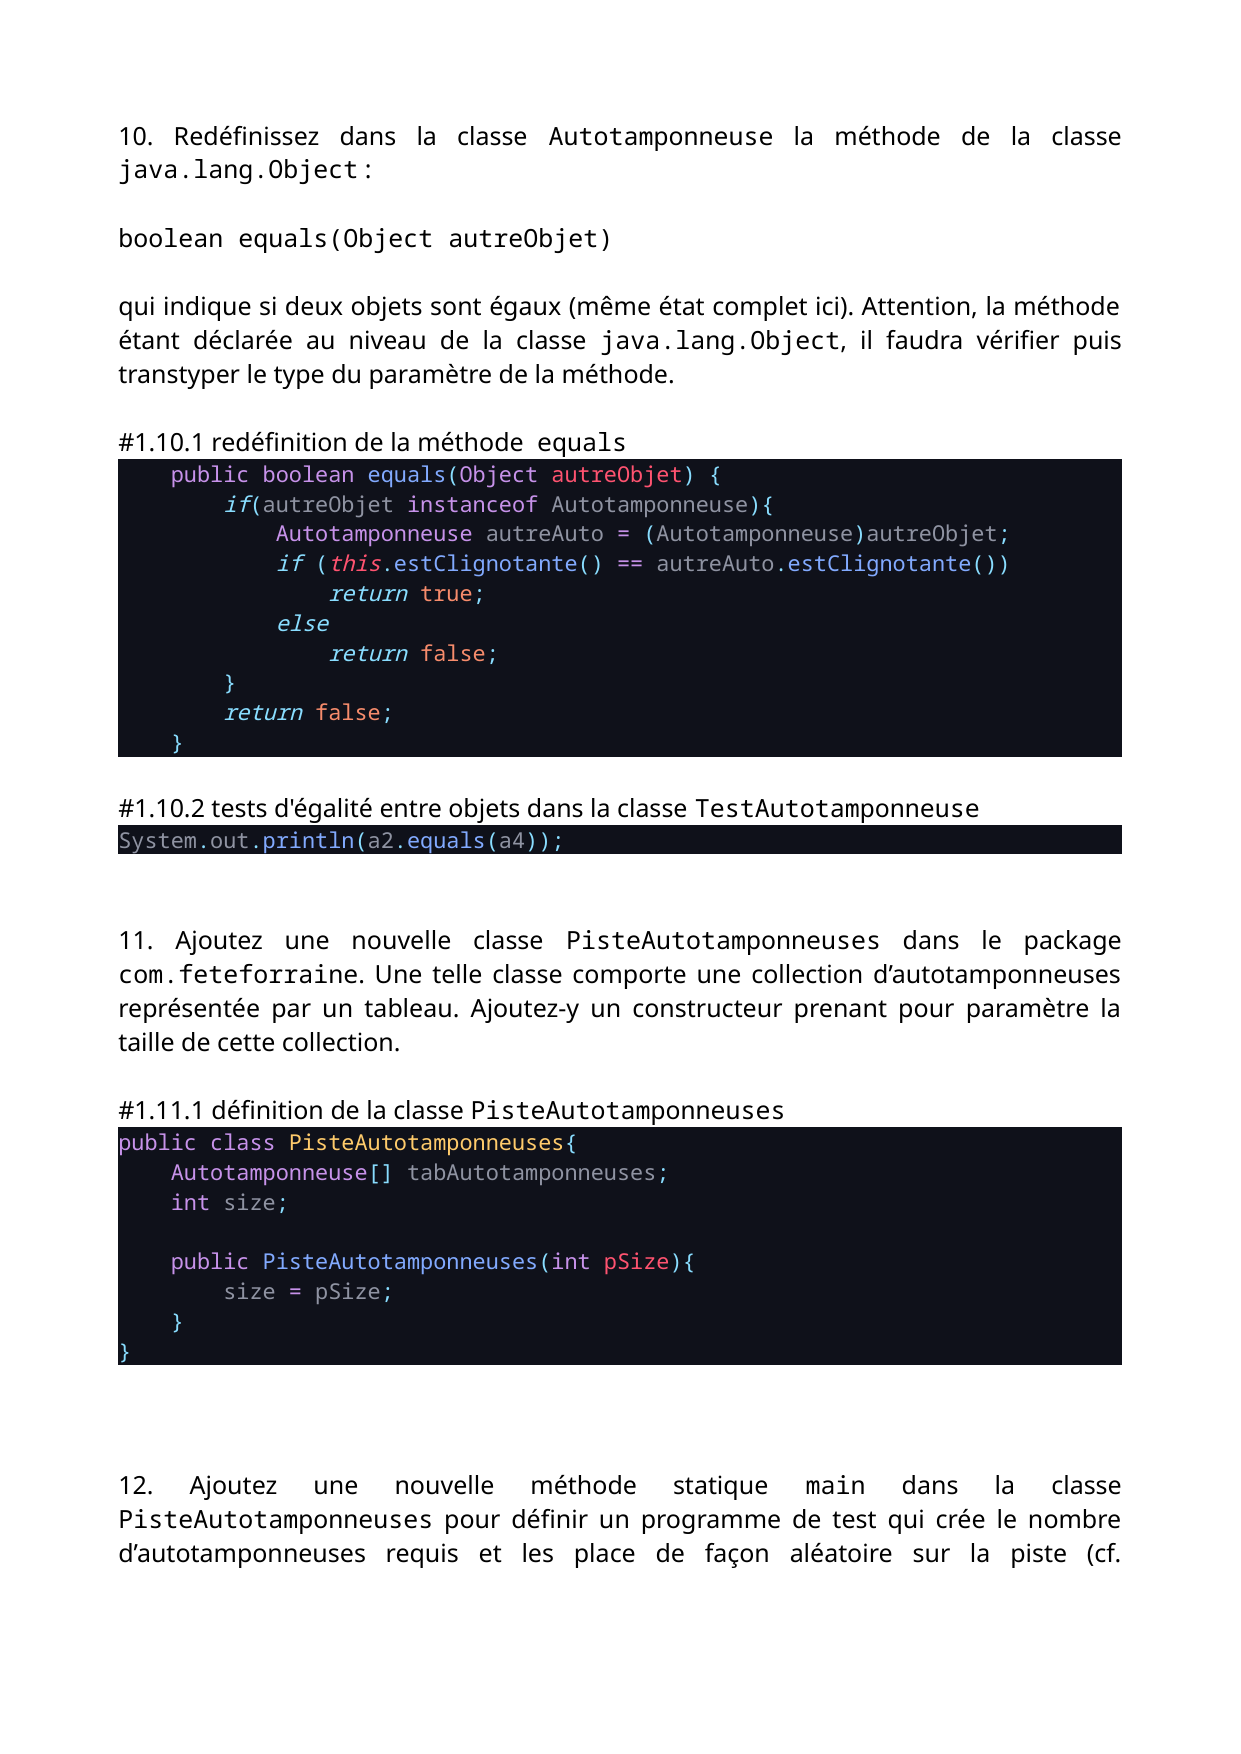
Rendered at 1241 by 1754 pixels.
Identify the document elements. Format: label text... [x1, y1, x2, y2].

text return false; [118, 697, 1122, 727]
text return false; [118, 637, 1122, 667]
text } [118, 727, 1122, 757]
text public PisteAutotamponneuses(int pSize){ [118, 1246, 1122, 1276]
text qui indique si deux objets sont égaux (même état complet ici). Attention, la méthode étant déclarée au niveau de la classe java.lang.Object, il faudra vérifier puis transtyper le type du paramètre de la méthode. [118, 288, 1122, 391]
text size = pSize; [118, 1276, 1122, 1306]
text 11. Ajoutez une nouvelle classe PisteAutotamponneuses dans le package com.feteforraine. Une telle classe comporte une collection d’autotamponneuses représentée par un tableau. Ajoutez-y un constructeur prenant pour paramètre la taille de cette collection. [118, 923, 1122, 1059]
text else [118, 608, 1122, 637]
text if (this.estClignotante() == autreAuto.estClignotante()) [118, 548, 1122, 578]
text boolean equals(Object autreObjet) [118, 220, 1122, 254]
text } [118, 1336, 1122, 1365]
text if(autreObjet instanceof Autotamponneuse){ [118, 488, 1122, 518]
text Autotamponneuse autreAuto = (Autotamponneuse)autreObjet; [118, 518, 1122, 548]
text public class PisteAutotamponneuses{ [118, 1127, 1122, 1157]
text 12. Ajoutez une nouvelle méthode statique main dans la classe PisteAutotamponneuses pour définir un programme de test qui crée le nombre d’autotamponneuses requis et les place de façon aléatoire sur la piste (cf. [118, 1468, 1122, 1570]
text System.out.println(a2.equals(a4)); [118, 825, 1122, 854]
text } [118, 667, 1122, 697]
text Autotamponneuse[] tabAutotamponneuses; [118, 1157, 1122, 1187]
text #1.11.1 définition de la classe PisteAutotamponneuses [118, 1093, 1122, 1127]
text #1.10.2 tests d'égalité entre objets dans la classe TestAutotamponneuse [118, 791, 1122, 825]
text 10. Redéfinissez dans la classe Autotamponneuse la méthode de la classe java.lang.Object : [118, 118, 1122, 186]
text public boolean equals(Object autreObjet) { [118, 459, 1122, 488]
text #1.10.1 redéfinition de la méthode equals [118, 425, 1122, 459]
text return true; [118, 578, 1122, 608]
text } [118, 1306, 1122, 1336]
text int size; [118, 1187, 1122, 1216]
